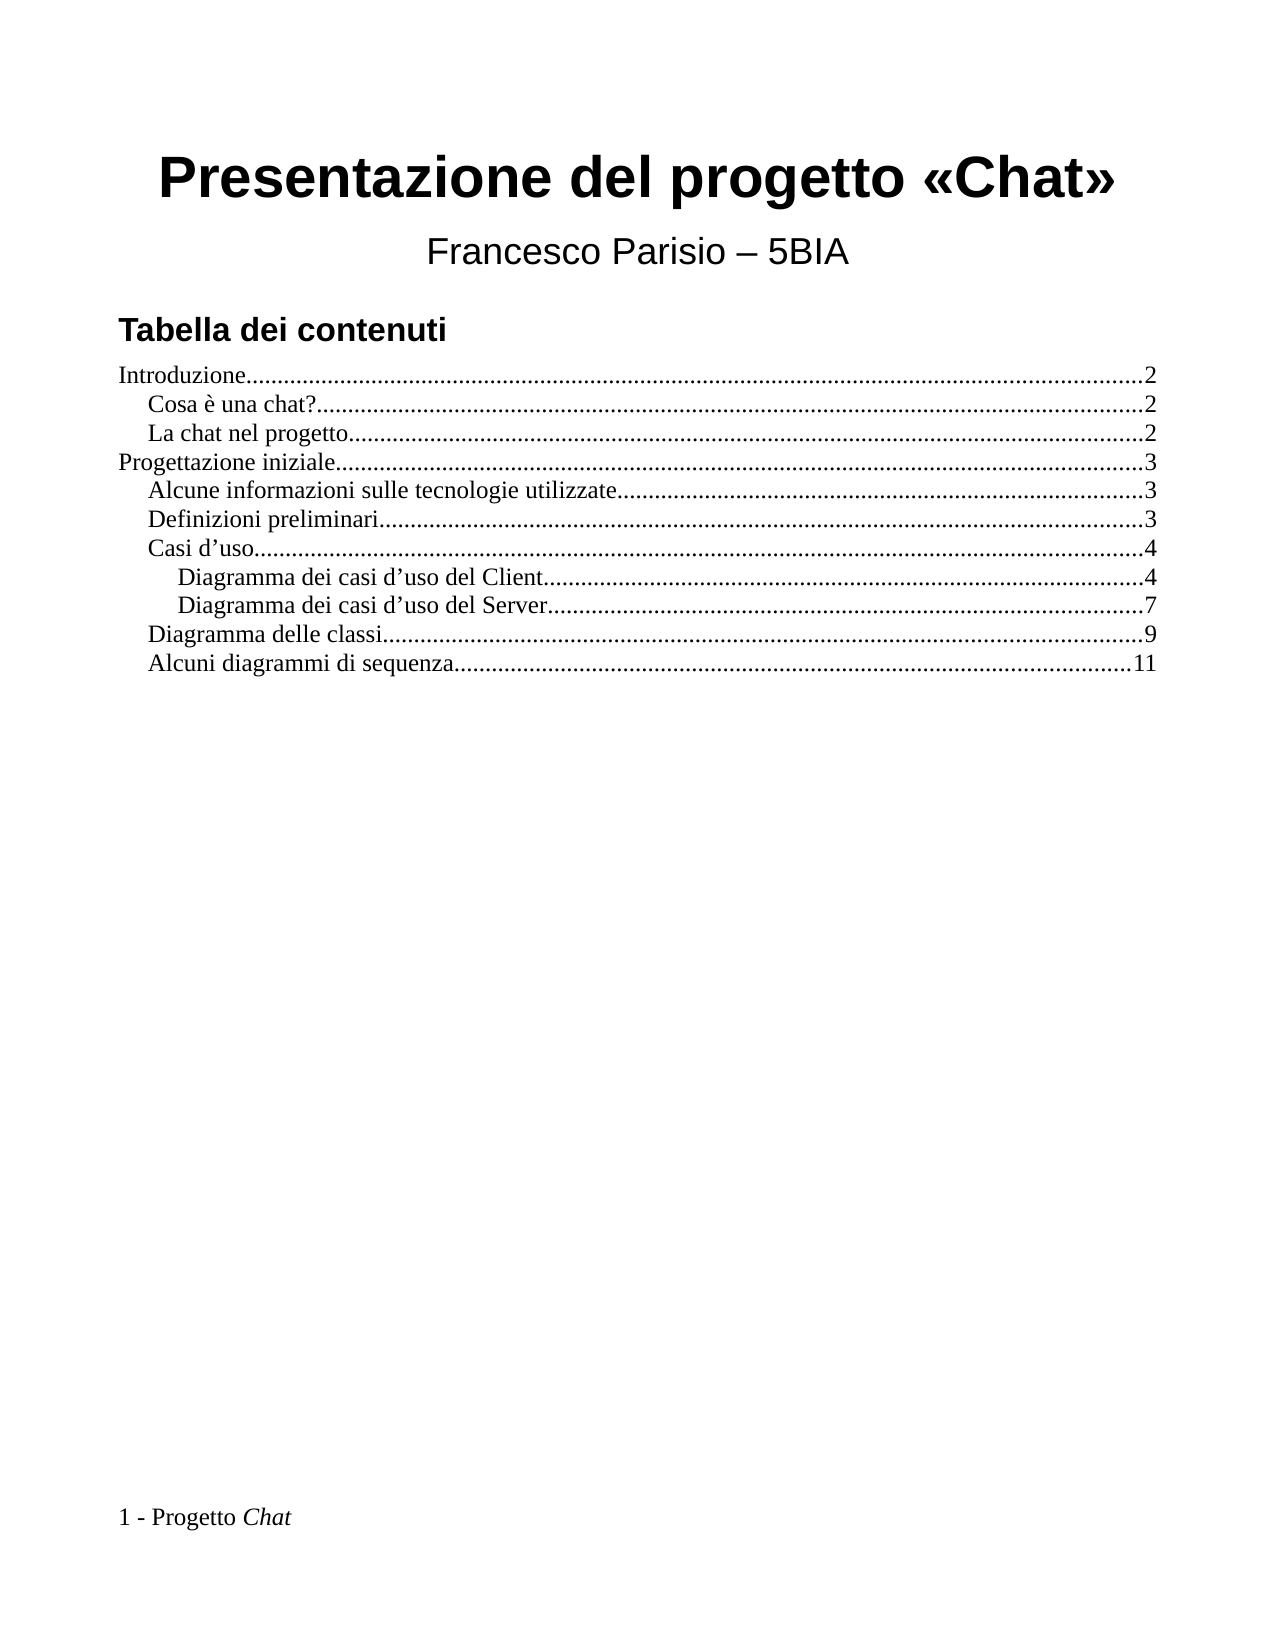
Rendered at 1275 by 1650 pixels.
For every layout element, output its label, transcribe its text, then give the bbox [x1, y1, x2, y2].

subtitle Francesco Parisio – 5BIA [118, 229, 1157, 272]
text Progettazione iniziale 3 [118, 447, 1157, 476]
text Casi d’uso 4 [148, 533, 1157, 562]
text Definizioni preliminari 3 [148, 504, 1157, 533]
text Alcuni diagrammi di sequenza 11 [148, 648, 1157, 677]
text Diagramma dei casi d’uso del Client 4 [177, 562, 1157, 591]
text Cosa è una chat? 2 [148, 389, 1157, 418]
title Presentazione del progetto «Chat» [118, 143, 1157, 210]
text Diagramma dei casi d’uso del Server 7 [177, 591, 1157, 619]
text La chat nel progetto 2 [148, 418, 1157, 447]
subtitle Tabella dei contenuti [118, 309, 1157, 348]
text Alcune informazioni sulle tecnologie utilizzate 3 [148, 476, 1157, 504]
text Diagramma delle classi 9 [148, 619, 1157, 648]
text Introduzione 2 [118, 361, 1157, 389]
